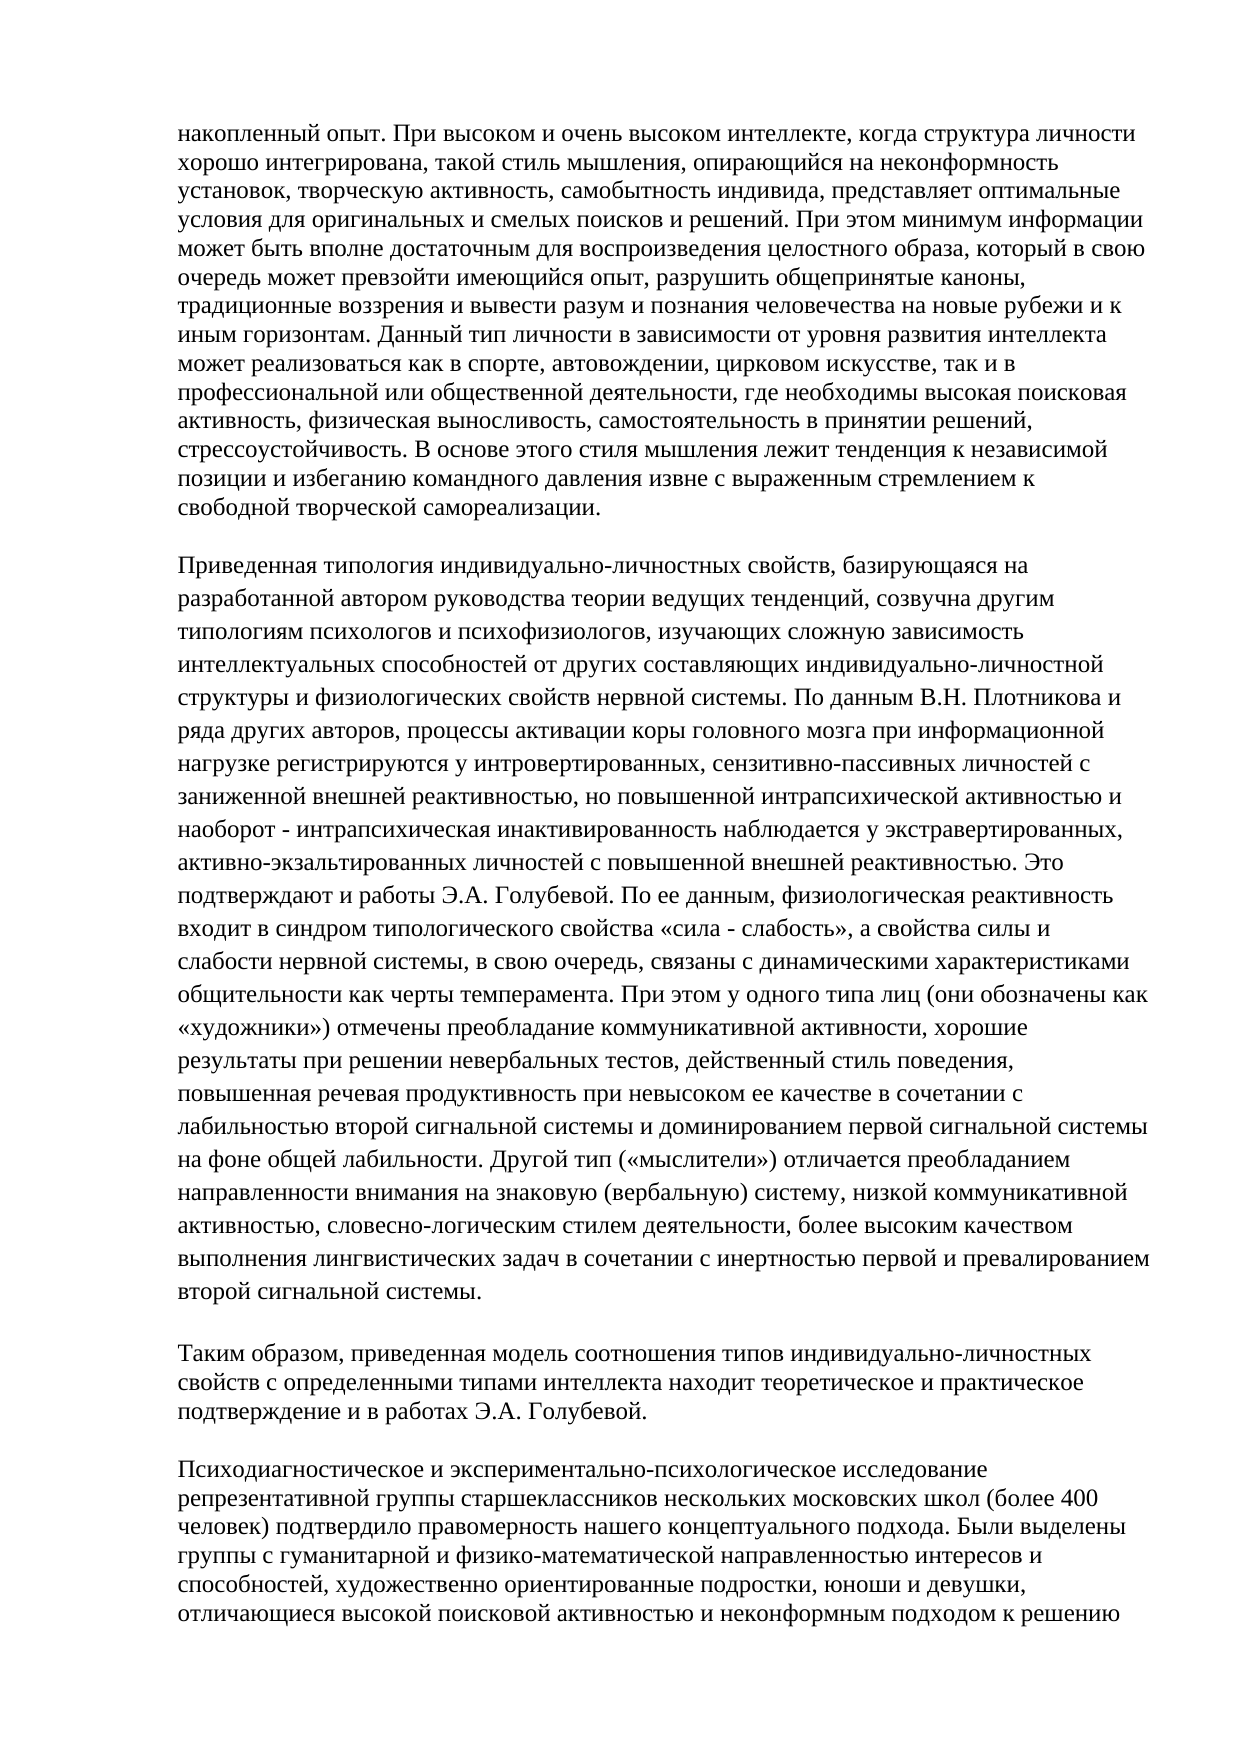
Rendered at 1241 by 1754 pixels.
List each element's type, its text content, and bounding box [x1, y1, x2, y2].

text Психодиагностическое и экспериментально-психологическое исследование репрезентативной группы старшеклассников нескольких московских школ (более 400 человек) подтвердило правомерность нашего концептуального подхода. Были выделены группы с гуманитарной и физико-математической направленностью интересов и способностей, художественно ориентированные подростки, юноши и девушки, отличающиеся высокой поисковой активностью и неконформным подходом к решению [177, 1454, 1152, 1626]
text Таким образом, приведенная модель соотношения типов индивидуально-личностных свойств с определенными типами интеллекта находит теоретическое и практическое подтверждение и в работах Э.А. Голубевой. [177, 1338, 1152, 1425]
text Приведенная типология индивидуально-личностных свойств, базирующаяся на разработанной автором руководства теории ведущих тенденций, созвучна другим типологиям психологов и психофизиологов, изучающих сложную зависимость интеллектуальных способностей от других составляющих индивидуально-личностной структуры и физиологических свойств нервной системы. По данным В.Н. Плотникова и ряда других авторов, процессы активации коры головного мозга при информационной нагрузке регистрируются у интровертированных, сензитивно-пассивных личностей с заниженной внешней реактивностью, но повышенной интрапсихической активностью и наоборот - интрапсихическая инактивированность наблюдается у экстравертированных, активно-экзальтированных личностей с повышенной внешней реактивностью. Это подтверждают и работы Э.А. Голубевой. По ее данным, физиологическая реактивность входит в синдром типологического свойства «сила - слабость», а свойства силы и слабости нервной системы, в свою очередь, связаны с динамическими характеристиками общительности как черты темперамента. При этом у одного типа лиц (они обозначены как «художники») отмечены преобладание коммуникативной активности, хорошие результаты при решении невербальных тестов, действенный стиль поведения, повышенная речевая продуктивность при невысоком ее качестве в сочетании с лабильностью второй сигнальной системы и доминированием первой сигнальной системы на фоне общей лабильноcти. Другой тип («мыслители») отличается преобладанием направленности внимания на знаковую (вербальную) систему, низкой коммуникативной активностью, словесно-логическим стилем деятельности, более высоким качеством выполнения лингвистических задач в сочетании с инертностью первой и превалированием второй сигнальной системы. [177, 550, 1152, 1305]
text накопленный опыт. При высоком и очень высоком интеллекте, когда структура личности хорошо интегрирована, такой стиль мышления, опирающийся на неконформность установок, творческую активность, самобытность индивида, представляет оптимальные условия для оригинальных и смелых поисков и решений. При этом минимум информации может быть вполне достаточным для воспроизведения целостного образа, который в свою очередь может превзойти имеющийся опыт, разрушить общепринятые каноны, традиционные воззрения и вывести разум и познания человечества на новые рубежи и к иным горизонтам. Данный тип личности в зависимости от уровня развития интеллекта может реализоваться как в спорте, автовождении, цирковом искусстве, так и в профессиональной или общественной деятельности, где необходимы высокая поисковая активность, физическая выносливость, самостоятельность в принятии решений, стрессоустойчивость. В основе этого стиля мышления лежит тенденция к независимой позиции и избеганию командного давления извне с выраженным стремлением к свободной творческой самореализации. [177, 118, 1152, 521]
